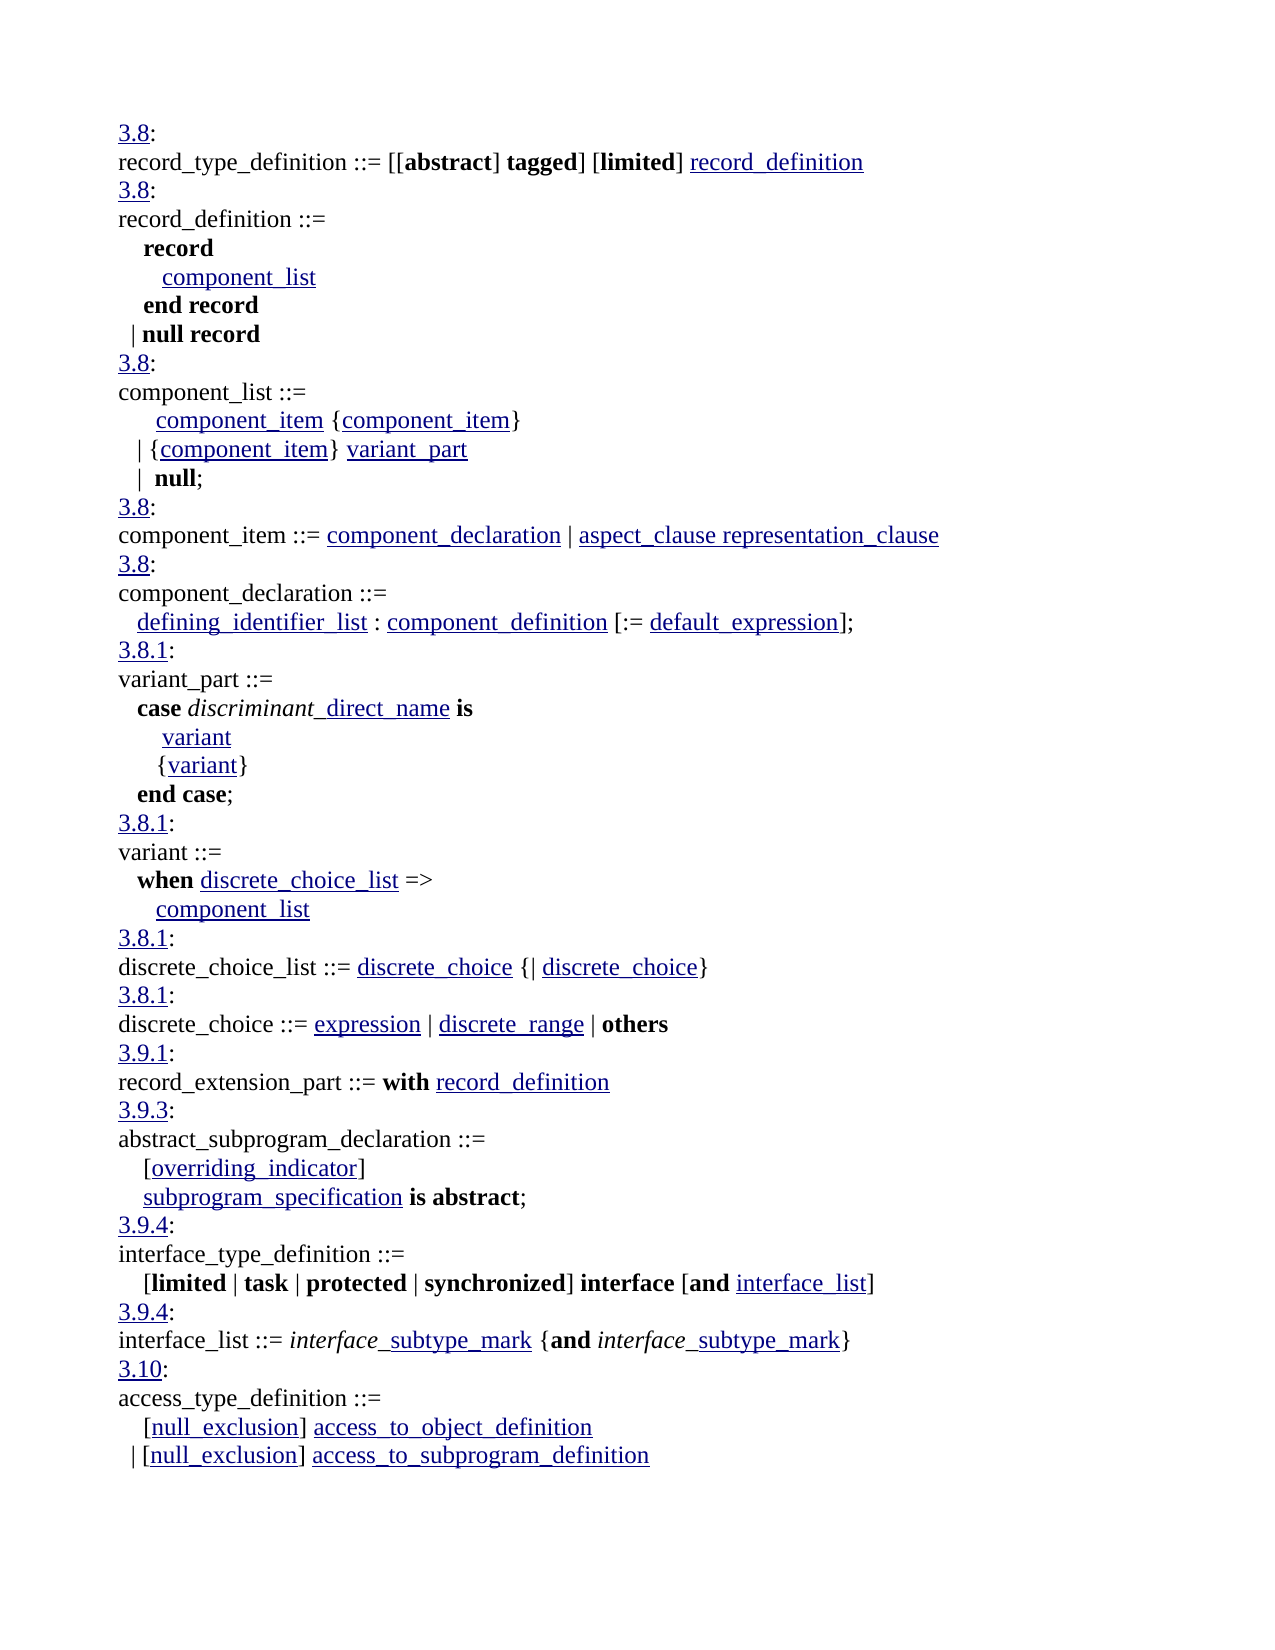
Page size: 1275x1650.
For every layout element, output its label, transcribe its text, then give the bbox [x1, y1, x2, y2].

text 3.10: access_type_definition ::= [null_exclusion] access_to_object_definition | [null_exclusion] access_to_subprogram_definition [118, 1354, 1157, 1469]
text 3.9.4: interface_list ::= interface_subtype_mark {and interface_subtype_mark} [118, 1297, 1157, 1354]
text 3.8: record_type_definition ::= [[abstract] tagged] [limited] record_definition [118, 118, 1157, 176]
text 3.8: record_definition ::= record component_list end record | null record [118, 176, 1157, 348]
text 3.8.1: variant ::= when discrete_choice_list => component_list [118, 808, 1157, 923]
text 3.8.1: discrete_choice_list ::= discrete_choice {| discrete_choice} [118, 923, 1157, 981]
text 3.8: component_list ::= component_item {component_item} | {component_item} variant_part | null; [118, 348, 1157, 492]
text 3.8: component_item ::= component_declaration | aspect_clause representation_clause [118, 492, 1157, 549]
text 3.9.3: abstract_subprogram_declaration ::= [overriding_indicator] subprogram_specification is abstract; [118, 1096, 1157, 1211]
text 3.8.1: discrete_choice ::= expression | discrete_range | others [118, 981, 1157, 1038]
text 3.8.1: variant_part ::= case discriminant_direct_name is variant {variant} end case; [118, 636, 1157, 808]
text 3.9.1: record_extension_part ::= with record_definition [118, 1038, 1157, 1096]
text 3.9.4: interface_type_definition ::= [limited | task | protected | synchronized] interface [and interface_list] [118, 1211, 1157, 1297]
text 3.8: component_declaration ::= defining_identifier_list : component_definition [:= default_expression]; [118, 549, 1157, 636]
